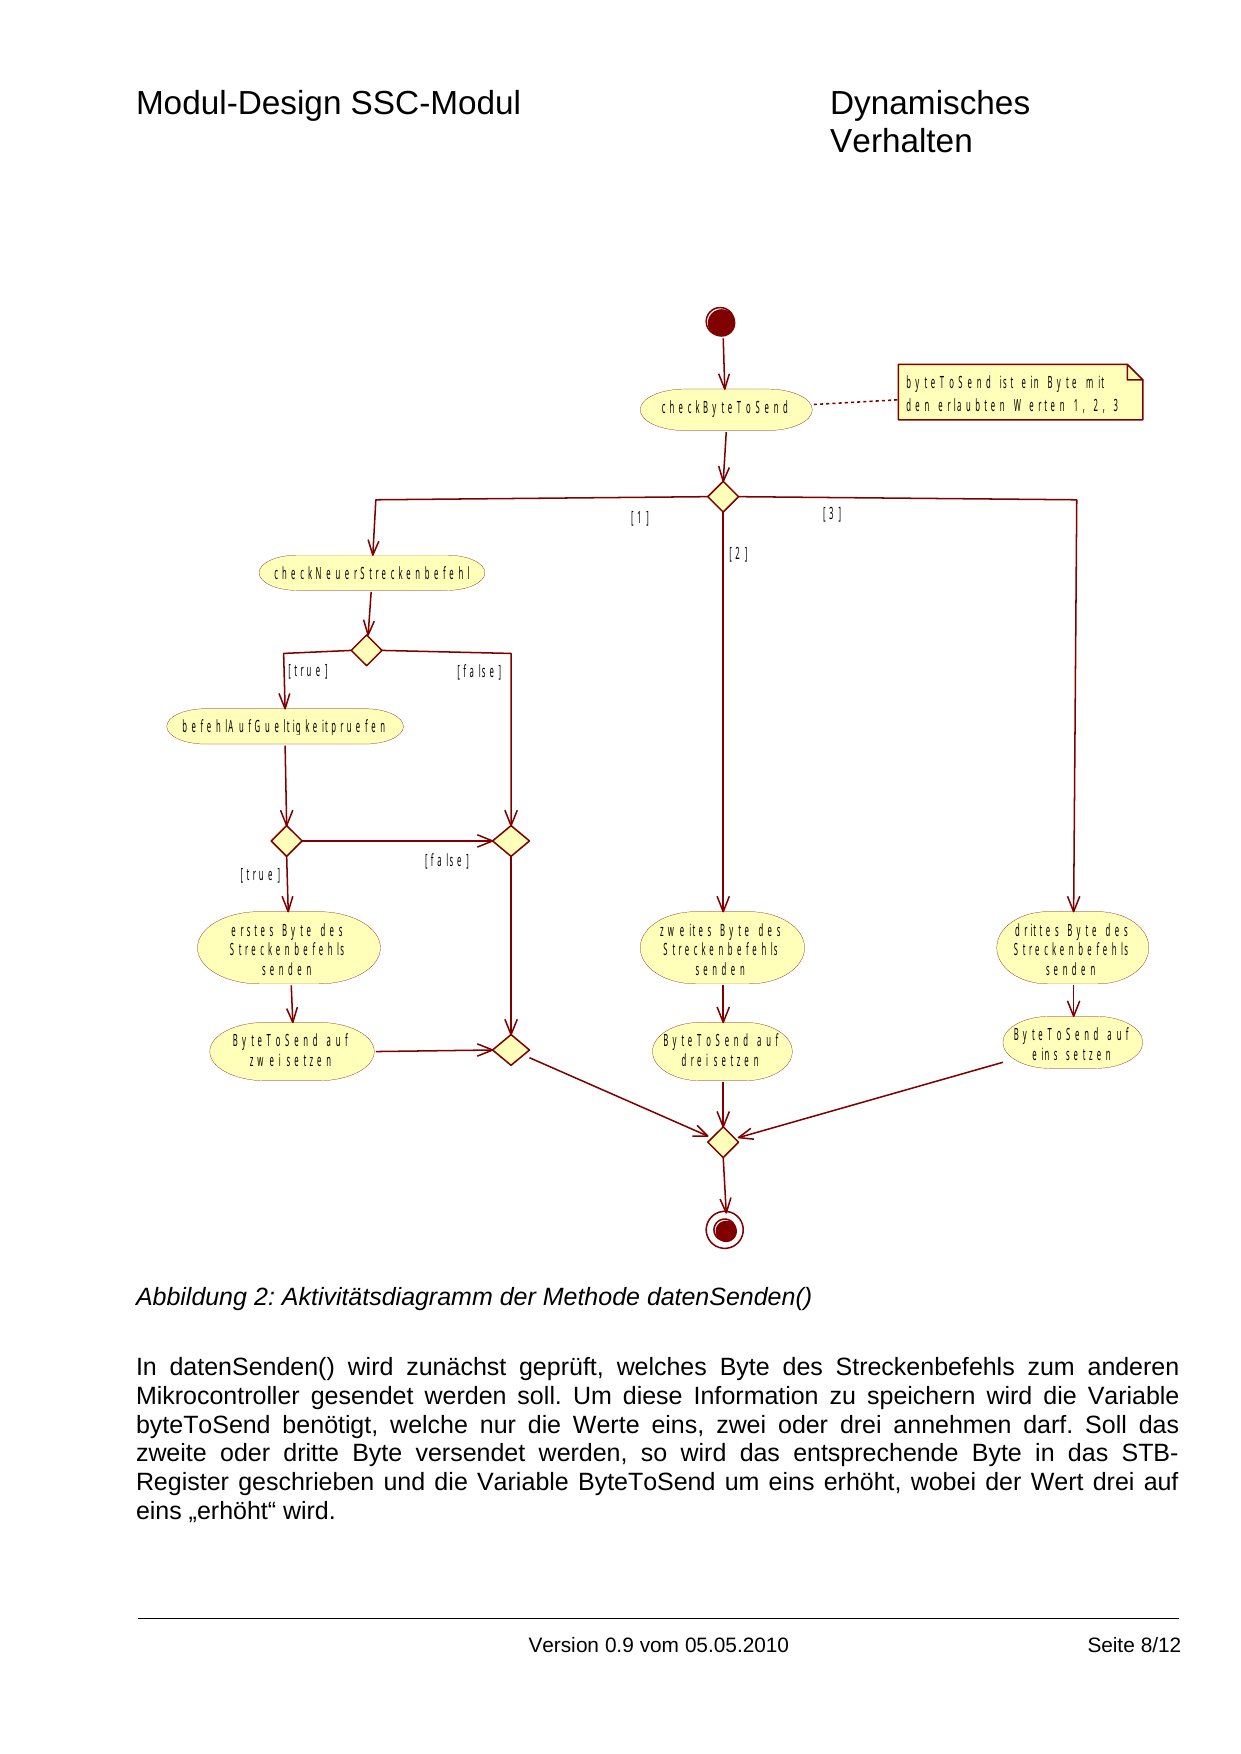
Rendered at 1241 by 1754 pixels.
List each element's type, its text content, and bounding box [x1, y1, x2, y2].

text Abbildung 2: Aktivitätsdiagramm der Methode datenSenden() [136, 278, 1181, 1311]
text In datenSenden() wird zunächst geprüft, welches Byte des Streckenbefehls zum anderen Mikrocontroller gesendet werden soll. Um diese Information zu speichern wird die Variable byteToSend benötigt, welche nur die Werte eins, zwei oder drei annehmen darf. Soll das zweite oder dritte Byte versendet werden, so wird das entsprechende Byte in das STB-Register geschrieben und die Variable ByteToSend um eins erhöht, wobei der Wert drei auf eins „erhöht“ wird. [136, 1352, 1181, 1524]
